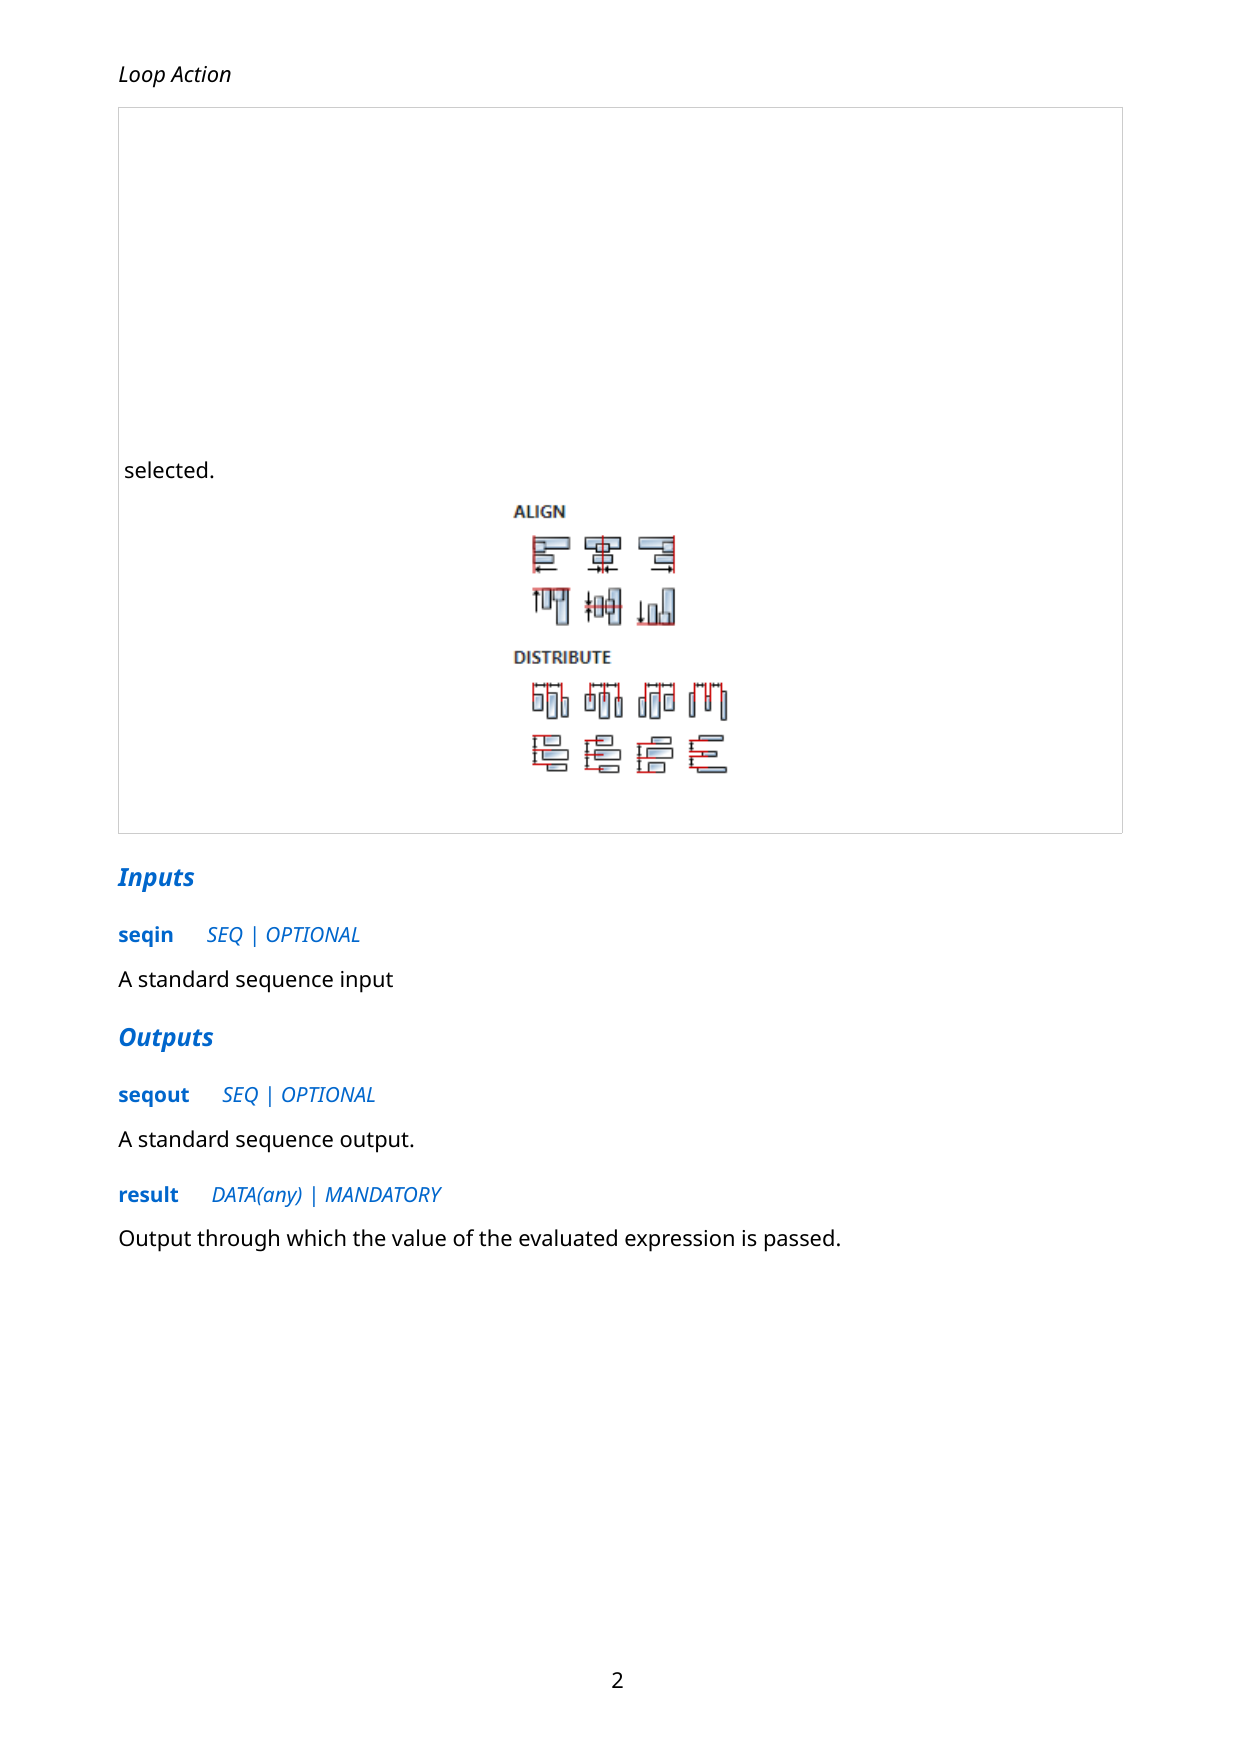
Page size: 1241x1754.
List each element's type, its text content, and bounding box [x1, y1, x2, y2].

subtitle result DATA(any) | MANDATORY [118, 1180, 1122, 1208]
subtitle Outputs [118, 1020, 1122, 1054]
table_cell selected. [119, 108, 1122, 833]
subtitle seqin SEQ | OPTIONAL [118, 920, 1122, 949]
picture [490, 496, 750, 786]
text A standard sequence output. [118, 1124, 1122, 1153]
text Output through which the value of the evaluated expression is passed. [118, 1223, 1122, 1253]
subtitle seqout SEQ | OPTIONAL [118, 1081, 1122, 1109]
text A standard sequence input [118, 963, 1122, 993]
subtitle Inputs [118, 860, 1122, 894]
